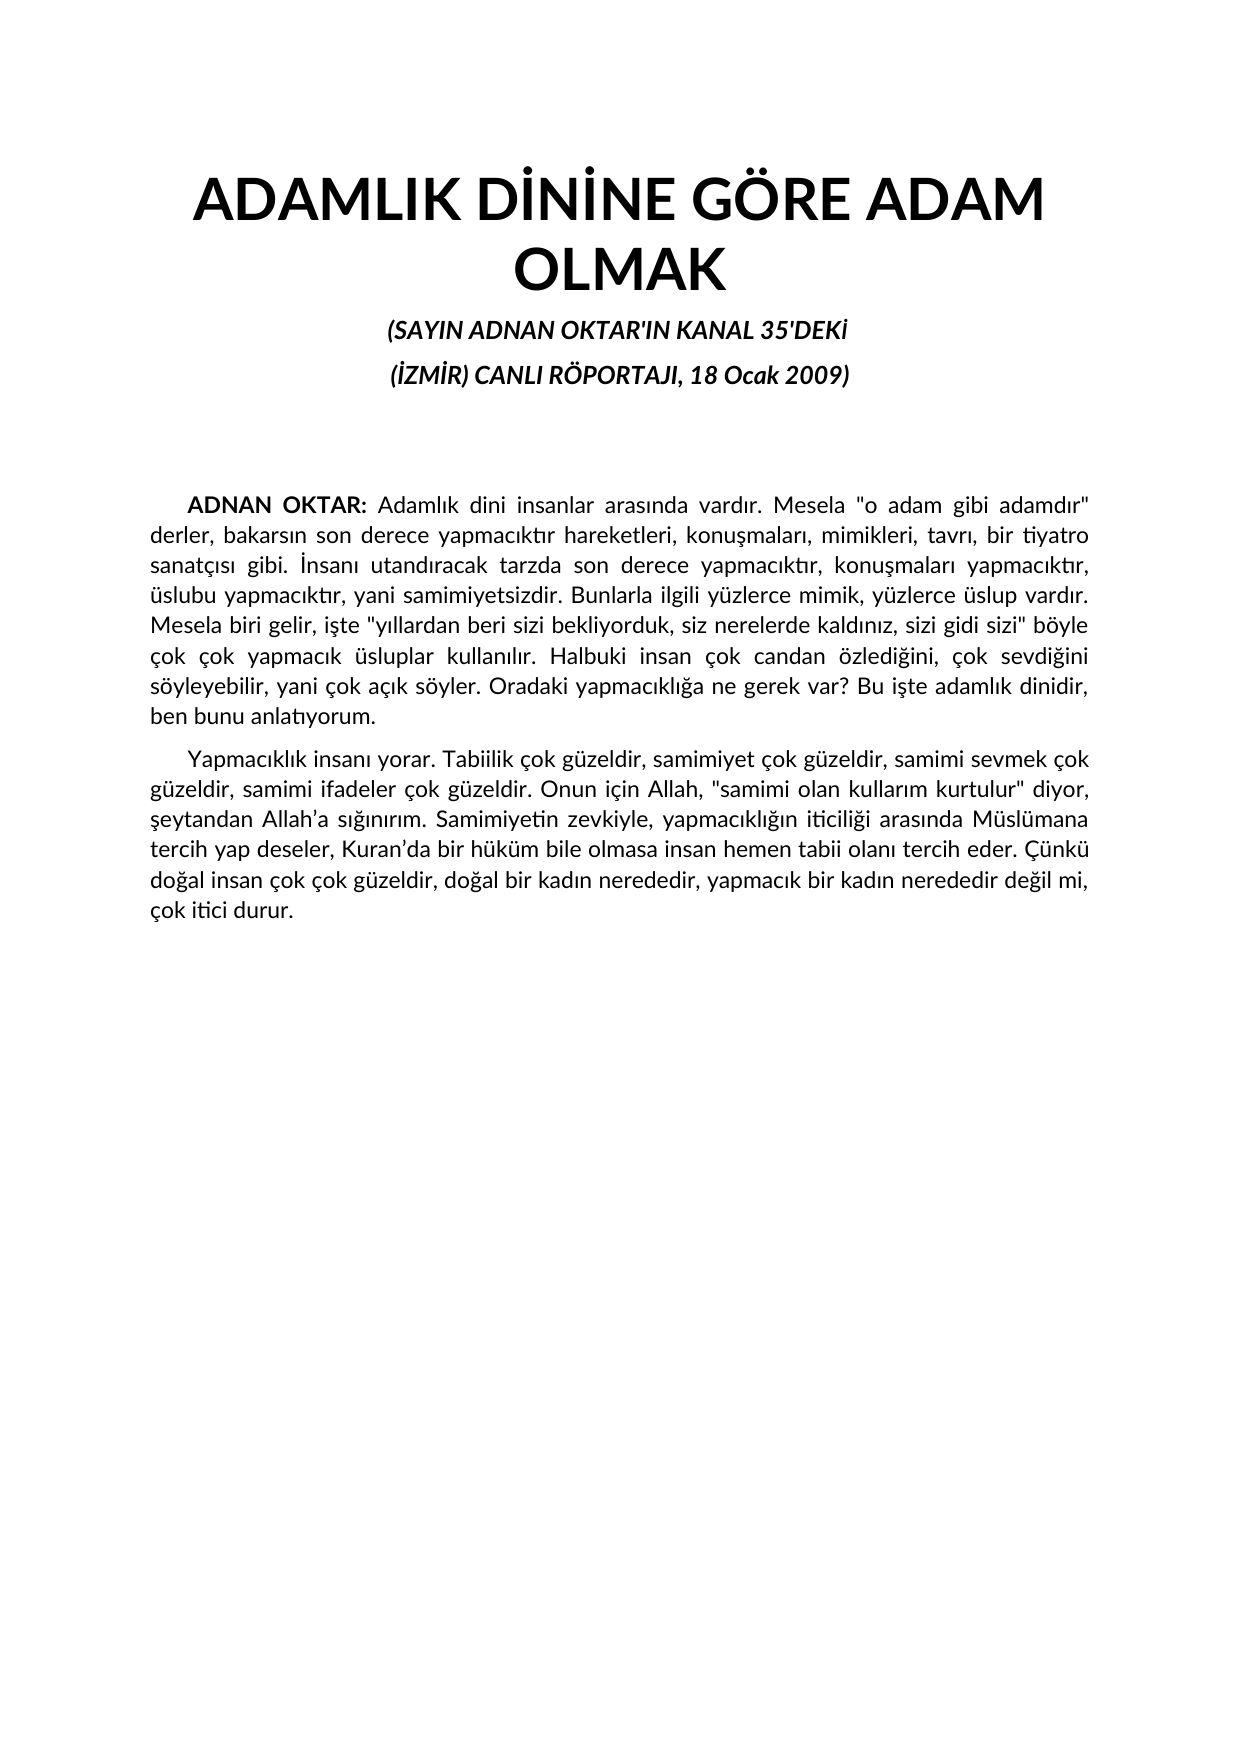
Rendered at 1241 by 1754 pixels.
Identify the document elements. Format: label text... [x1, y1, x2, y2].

text Yapmacıklık insanı yorar. Tabiilik çok güzeldir, samimiyet çok güzeldir, samimi sevmek çok güzeldir, samimi ifadeler çok güzeldir. Onun için Allah, "samimi olan kullarım kurtulur" diyor, şeytandan Allah’a sığınırım. Samimiyetin zevkiyle, yapmacıklığın iticiliği arasında Müslümana tercih yap deseler, Kuran’da bir hüküm bile olmasa insan hemen tabii olanı tercih eder. Çünkü doğal insan çok çok güzeldir, doğal bir kadın nerededir, yapmacık bir kadın nerededir değil mi, çok itici durur. [150, 744, 1090, 923]
subtitle ADAMLIK DİNİNE GÖRE ADAM OLMAK [150, 162, 1090, 302]
text ADNAN OKTAR: Adamlık dini insanlar arasında vardır. Mesela "o adam gibi adamdır" derler, bakarsın son derece yapmacıktır hareketleri, konuşmaları, mimikleri, tavrı, bir tiyatro sanatçısı gibi. İnsanı utandıracak tarzda son derece yapmacıktır, konuşmaları yapmacıktır, üslubu yapmacıktır, yani samimiyetsizdir. Bunlarla ilgili yüzlerce mimik, yüzlerce üslup vardır. Mesela biri gelir, işte "yıllardan beri sizi bekliyorduk, siz nerelerde kaldınız, sizi gidi sizi" böyle çok çok yapmacık üsluplar kullanılır. Halbuki insan çok candan özlediğini, çok sevdiğini söyleyebilir, yani çok açık söyler. Oradaki yapmacıklığa ne gerek var? Bu işte adamlık dinidir, ben bunu anlatıyorum. [150, 490, 1090, 729]
text (SAYIN ADNAN OKTAR'IN KANAL 35'DEKİ (İZMİR) CANLI RÖPORTAJI, 18 Ocak 2009) [150, 315, 1090, 390]
